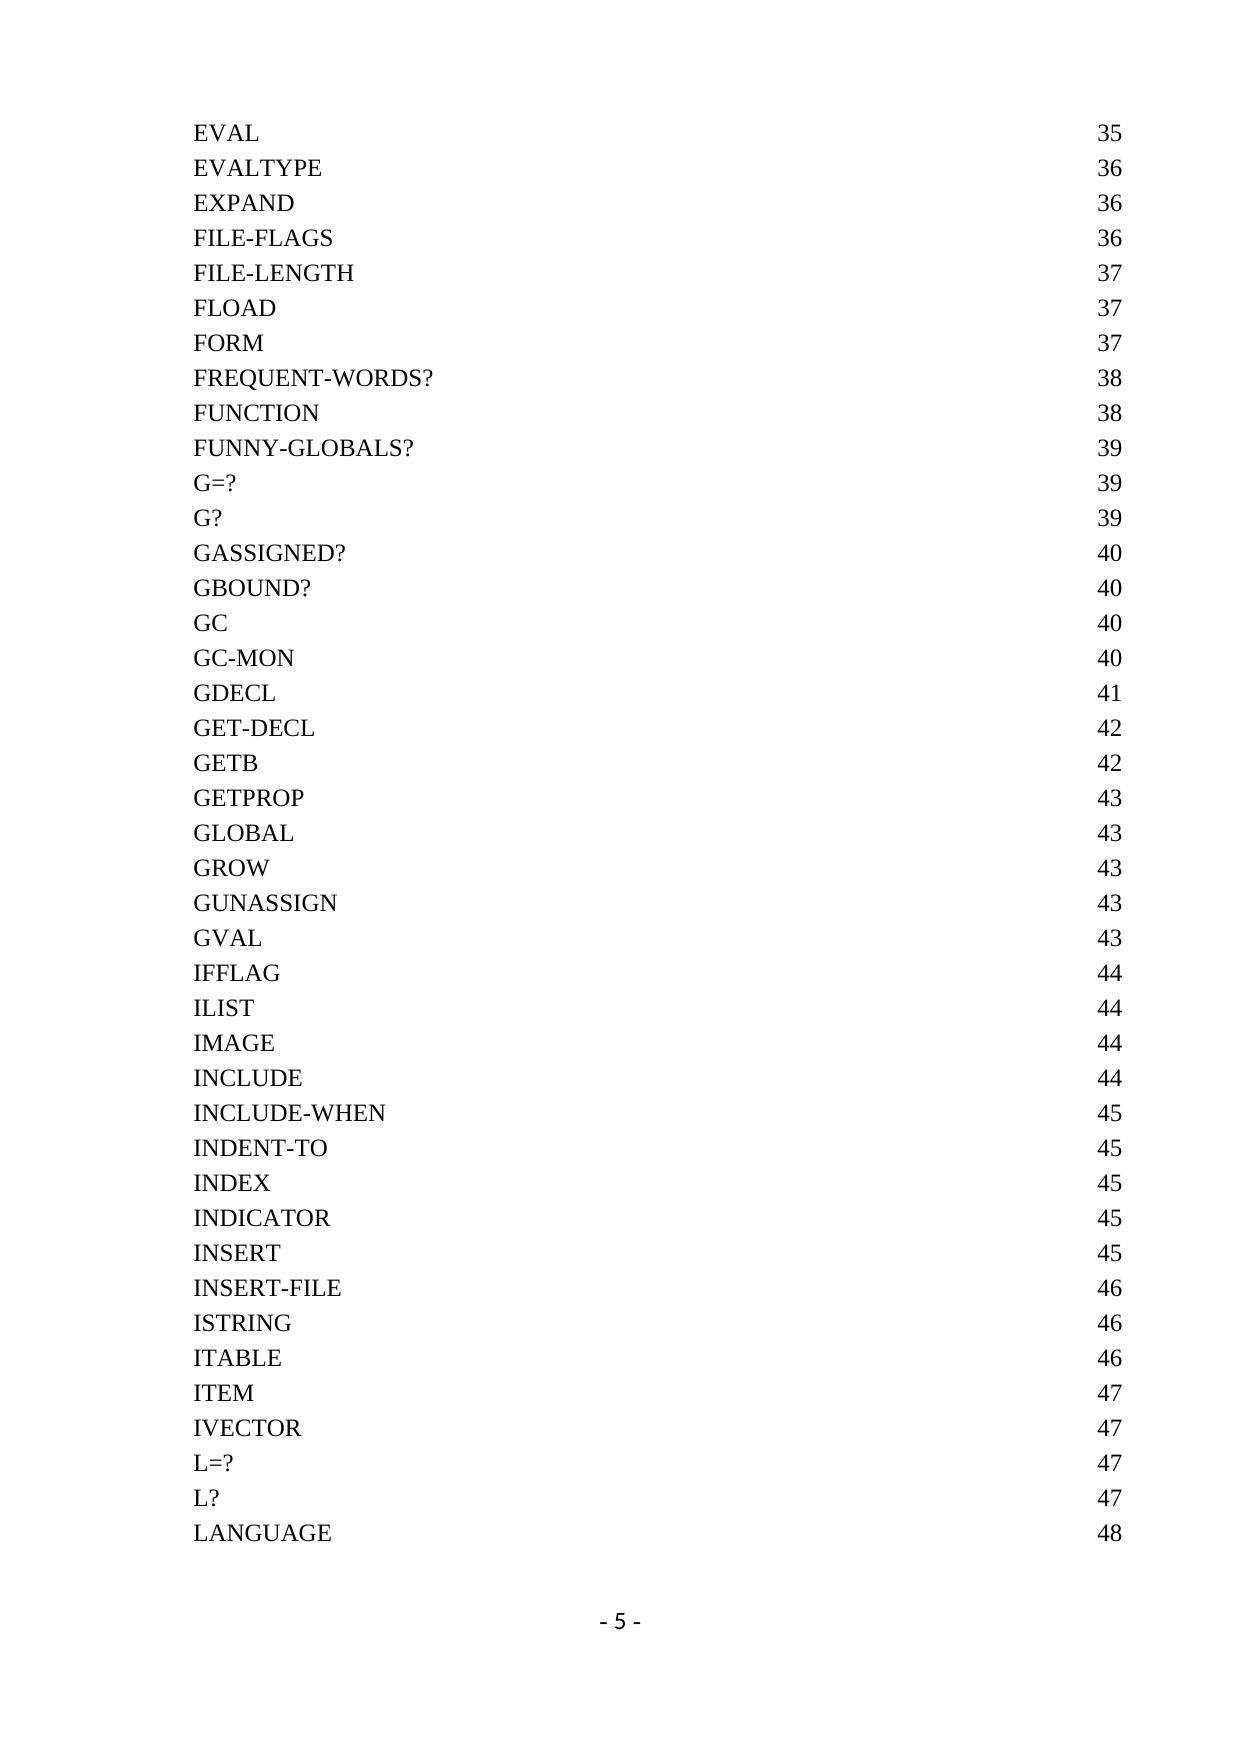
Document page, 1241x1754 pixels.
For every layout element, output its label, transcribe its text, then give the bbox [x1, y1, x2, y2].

text GLOBAL 43 [193, 818, 1122, 847]
text INSERT 45 [193, 1238, 1122, 1267]
text EVALTYPE 36 [193, 153, 1122, 182]
text L=? 47 [193, 1448, 1122, 1477]
text IMAGE 44 [193, 1028, 1122, 1057]
text ITEM 47 [193, 1378, 1122, 1407]
text FUNNY-GLOBALS? 39 [193, 433, 1122, 462]
text INSERT-FILE 46 [193, 1273, 1122, 1302]
text G=? 39 [193, 468, 1122, 497]
text FREQUENT-WORDS? 38 [193, 363, 1122, 392]
text FLOAD 37 [193, 293, 1122, 322]
text IFFLAG 44 [193, 958, 1122, 987]
text GVAL 43 [193, 923, 1122, 952]
text FORM 37 [193, 328, 1122, 357]
text GC-MON 40 [193, 643, 1122, 672]
text L? 47 [193, 1483, 1122, 1512]
text G? 39 [193, 503, 1122, 532]
text FILE-FLAGS 36 [193, 223, 1122, 252]
text INDEX 45 [193, 1168, 1122, 1197]
text FUNCTION 38 [193, 398, 1122, 427]
text ILIST 44 [193, 993, 1122, 1022]
text INCLUDE-WHEN 45 [193, 1098, 1122, 1127]
text EVAL 35 [193, 118, 1122, 147]
text GETPROP 43 [193, 783, 1122, 812]
text IVECTOR 47 [193, 1413, 1122, 1442]
text GASSIGNED? 40 [193, 538, 1122, 567]
text ISTRING 46 [193, 1308, 1122, 1337]
text ITABLE 46 [193, 1343, 1122, 1372]
text GC 40 [193, 608, 1122, 637]
text LANGUAGE 48 [193, 1518, 1122, 1547]
text INDENT-TO 45 [193, 1133, 1122, 1162]
text GDECL 41 [193, 678, 1122, 707]
text GETB 42 [193, 748, 1122, 777]
text INDICATOR 45 [193, 1203, 1122, 1232]
text FILE-LENGTH 37 [193, 258, 1122, 287]
text GROW 43 [193, 853, 1122, 882]
text EXPAND 36 [193, 188, 1122, 217]
text INCLUDE 44 [193, 1063, 1122, 1092]
text GUNASSIGN 43 [193, 888, 1122, 917]
text GET-DECL 42 [193, 713, 1122, 742]
text GBOUND? 40 [193, 573, 1122, 602]
